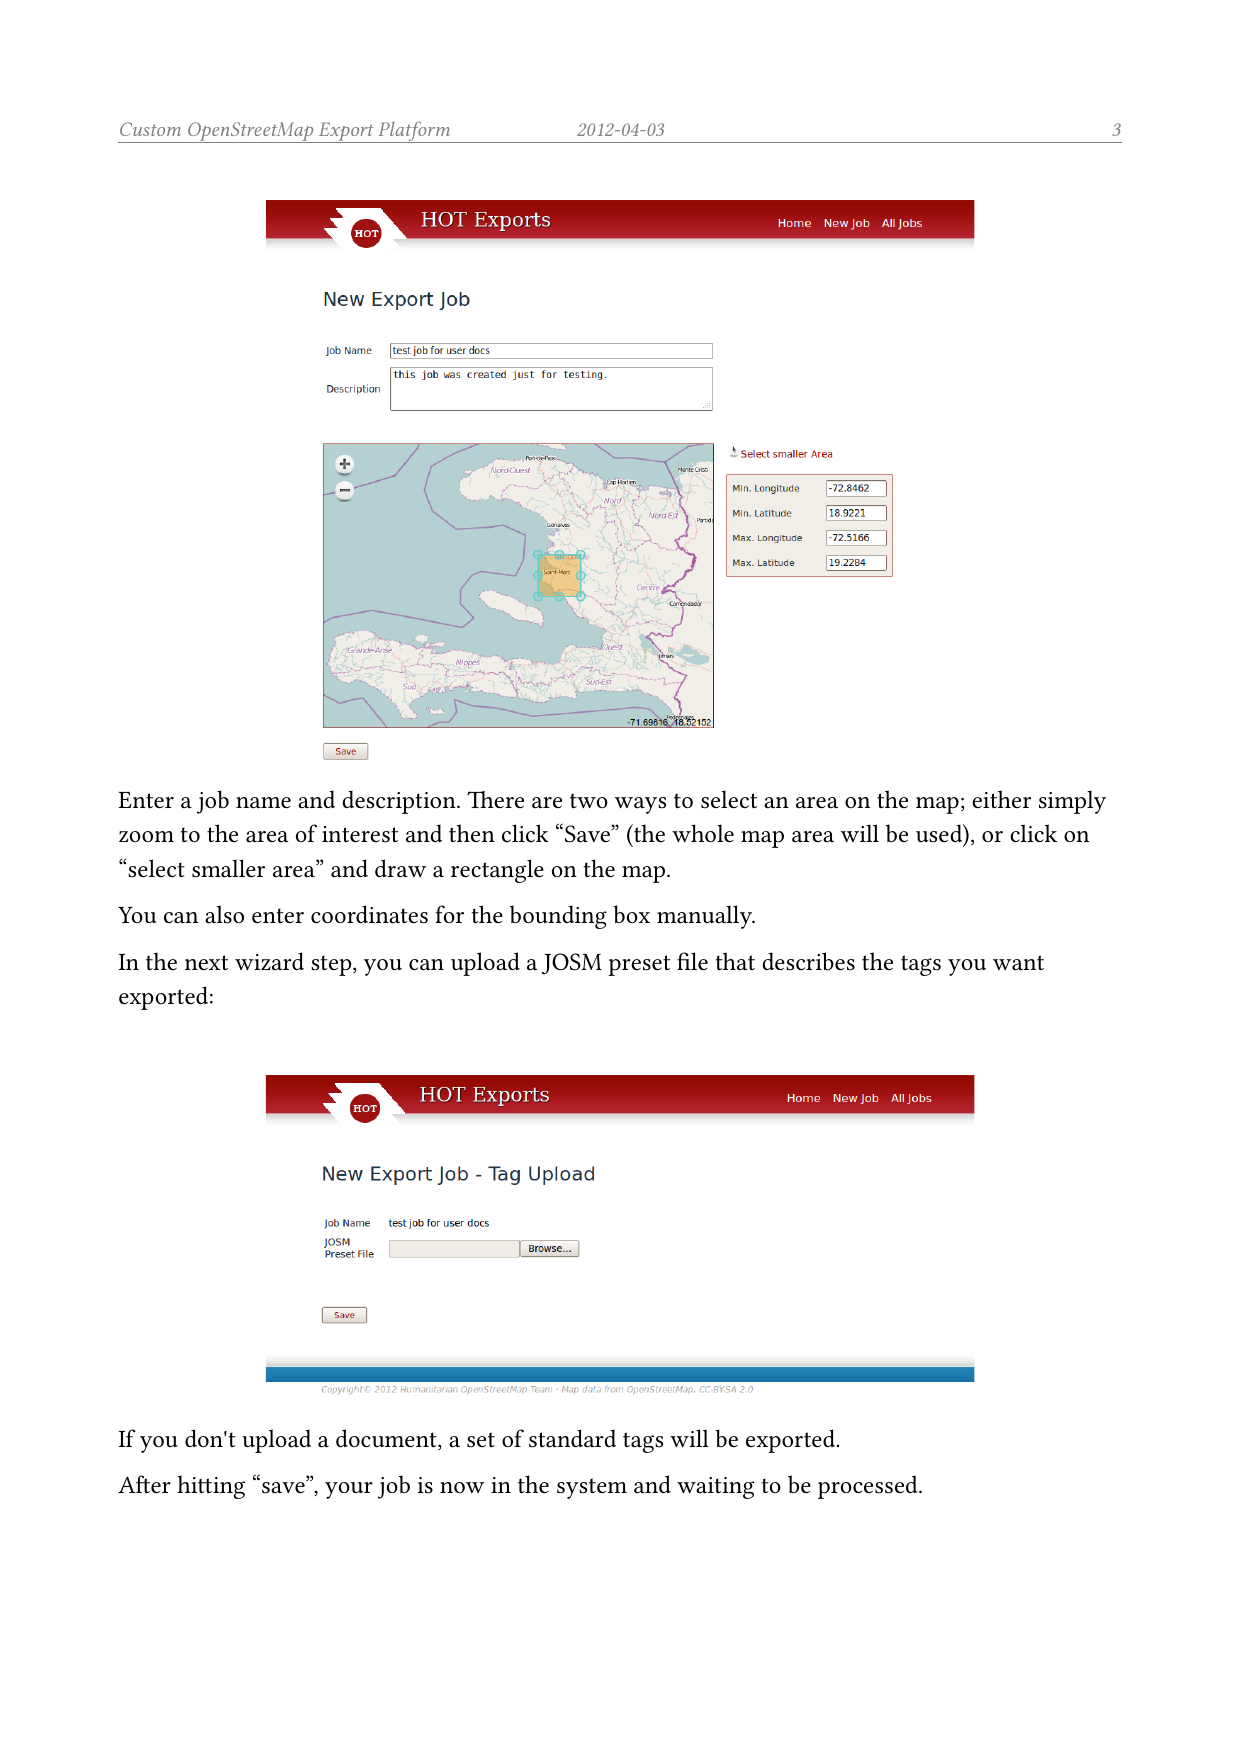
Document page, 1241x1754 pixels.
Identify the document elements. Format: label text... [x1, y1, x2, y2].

text You can also enter coordinates for the bounding box manually. [118, 901, 1122, 930]
text Enter a job name and description. There are two ways to select an area on the map; either simply zoom to the area of interest and then click “Save” (the whole map area will be used), or click on “select smaller area” and draw a rectangle on the map. [118, 786, 1122, 883]
picture [265, 1075, 975, 1407]
text If you don't upload a document, a set of standard tags will be exported. [118, 1425, 1122, 1453]
picture [265, 200, 975, 769]
text In the next wizard step, you can upload a JOSM preset file that describes the tags you want exported: [118, 948, 1122, 1011]
text After hitting “save”, your job is now in the system and waiting to be processed. [118, 1472, 1122, 1500]
